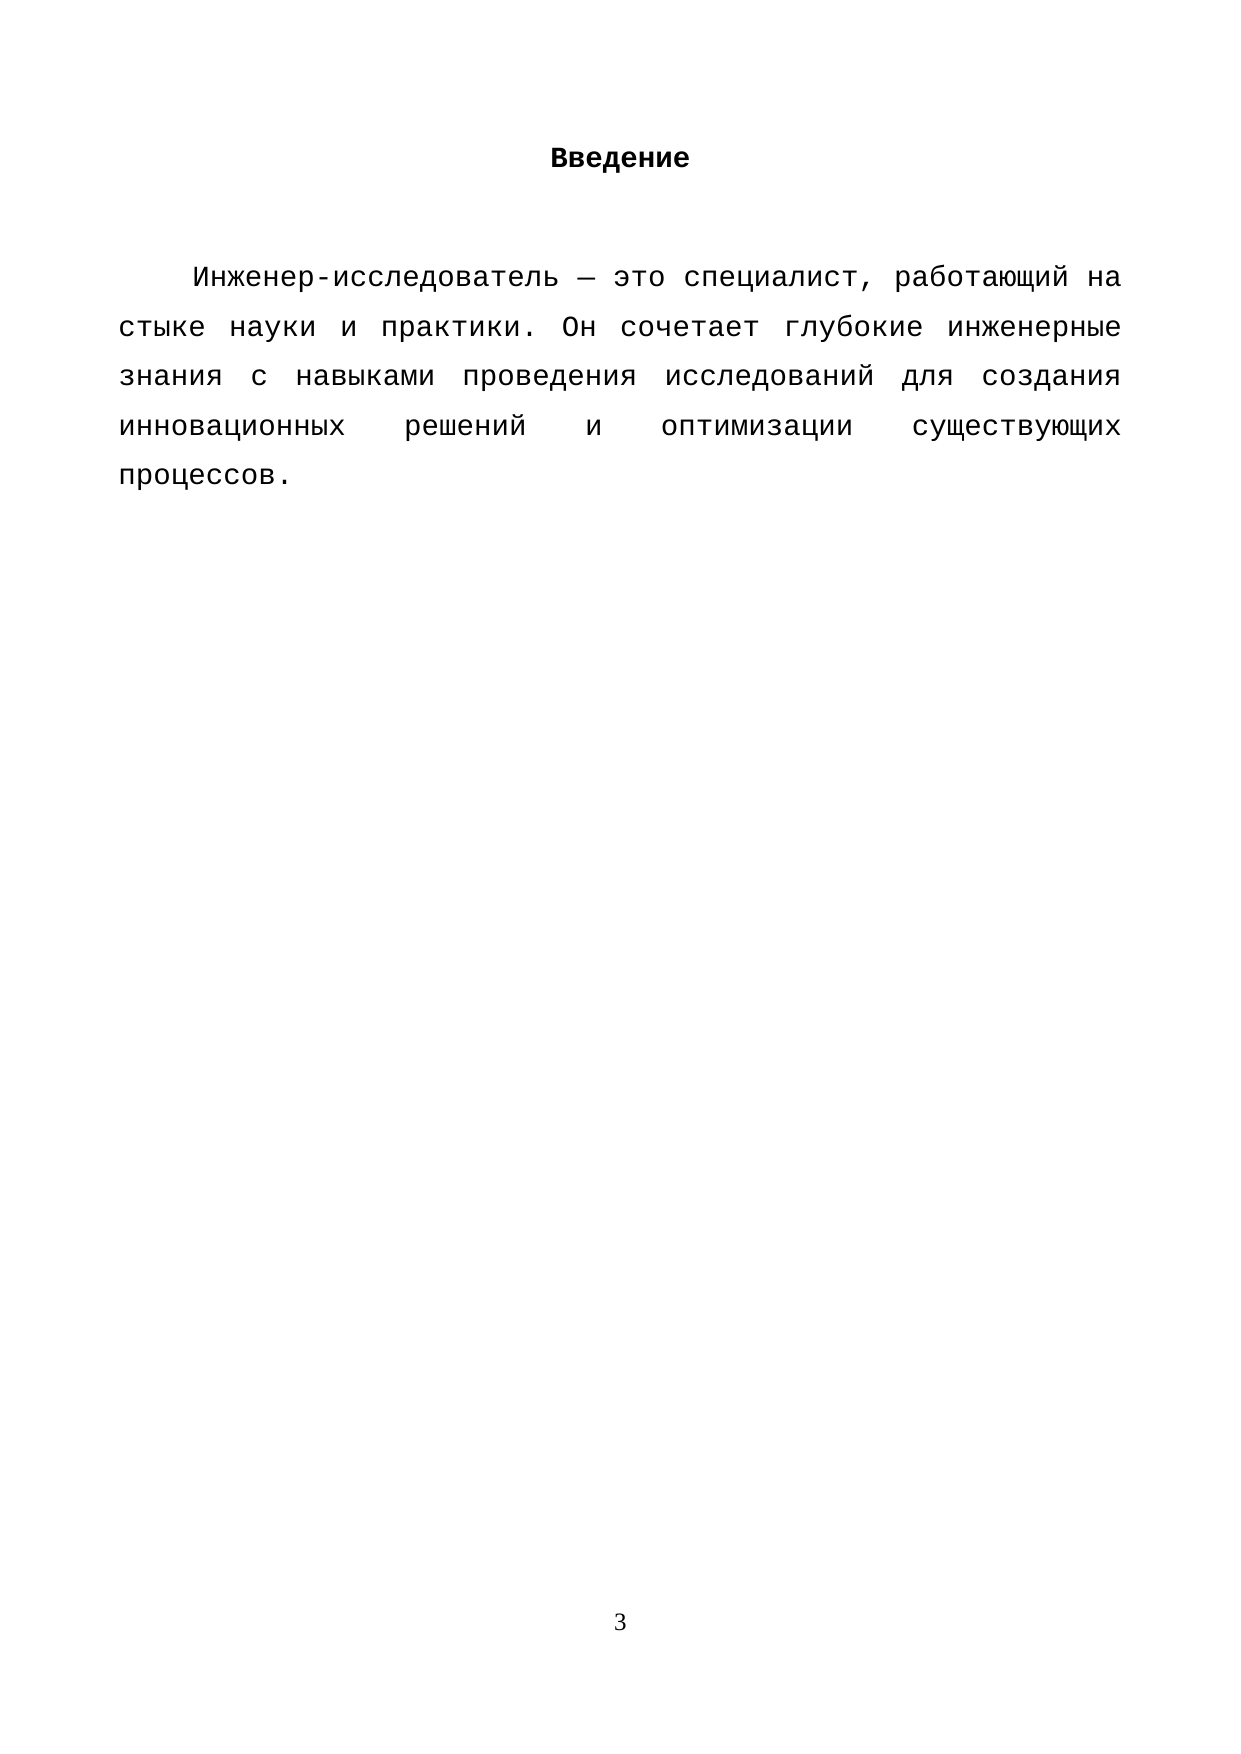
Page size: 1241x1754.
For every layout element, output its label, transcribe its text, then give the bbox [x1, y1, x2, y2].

subtitle Введение [118, 143, 1122, 176]
text Инженер-исследователь — это специалист, работающий на стыке науки и практики. Он сочетает глубокие инженерные знания с навыками проведения исследований для создания инновационных решений и оптимизации существующих процессов. [118, 262, 1122, 493]
